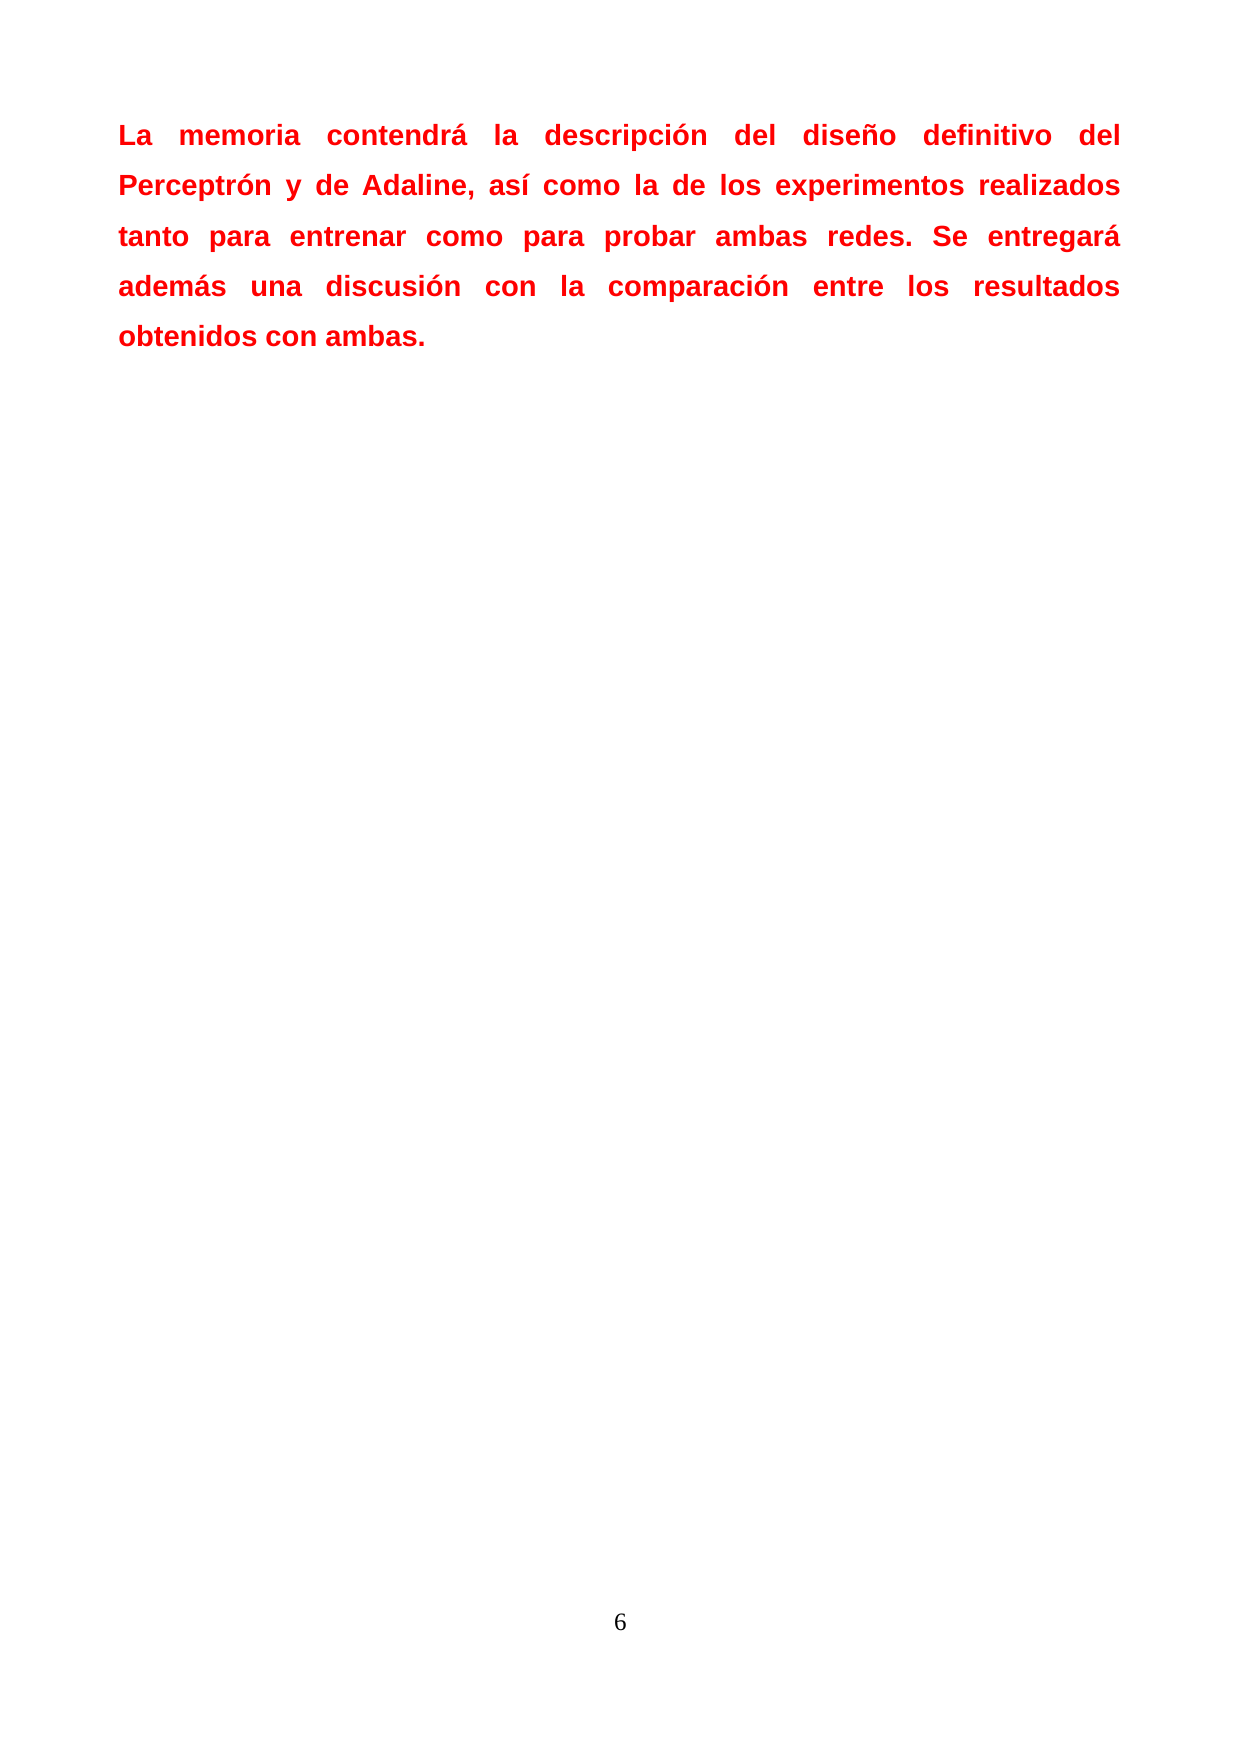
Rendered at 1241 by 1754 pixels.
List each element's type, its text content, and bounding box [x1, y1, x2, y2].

text La memoria contendrá la descripción del diseño definitivo del Perceptrón y de Adaline, así como la de los experimentos realizados tanto para entrenar como para probar ambas redes. Se entregará además una discusión con la comparación entre los resultados obtenidos con ambas. [118, 118, 1122, 353]
